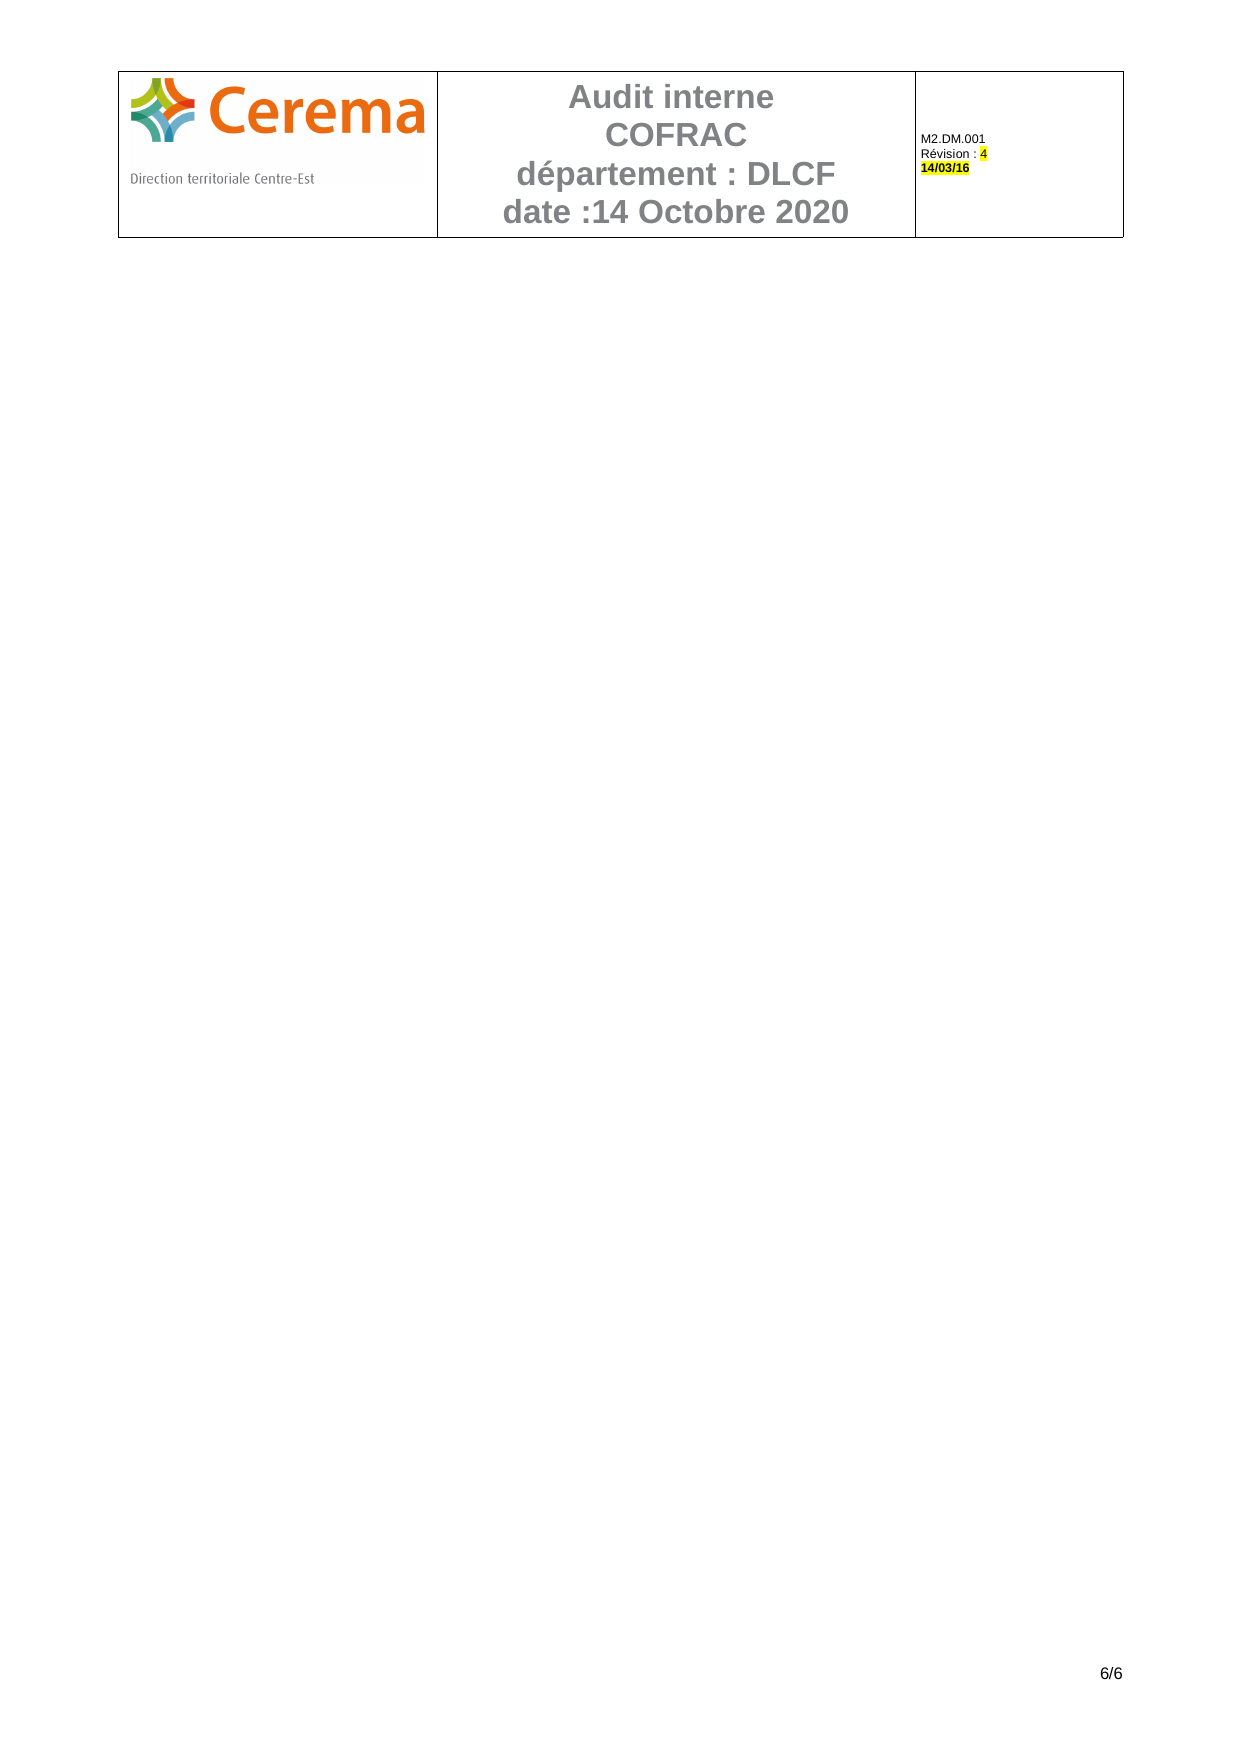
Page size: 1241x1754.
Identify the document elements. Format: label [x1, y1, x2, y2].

picture [129, 76, 426, 185]
